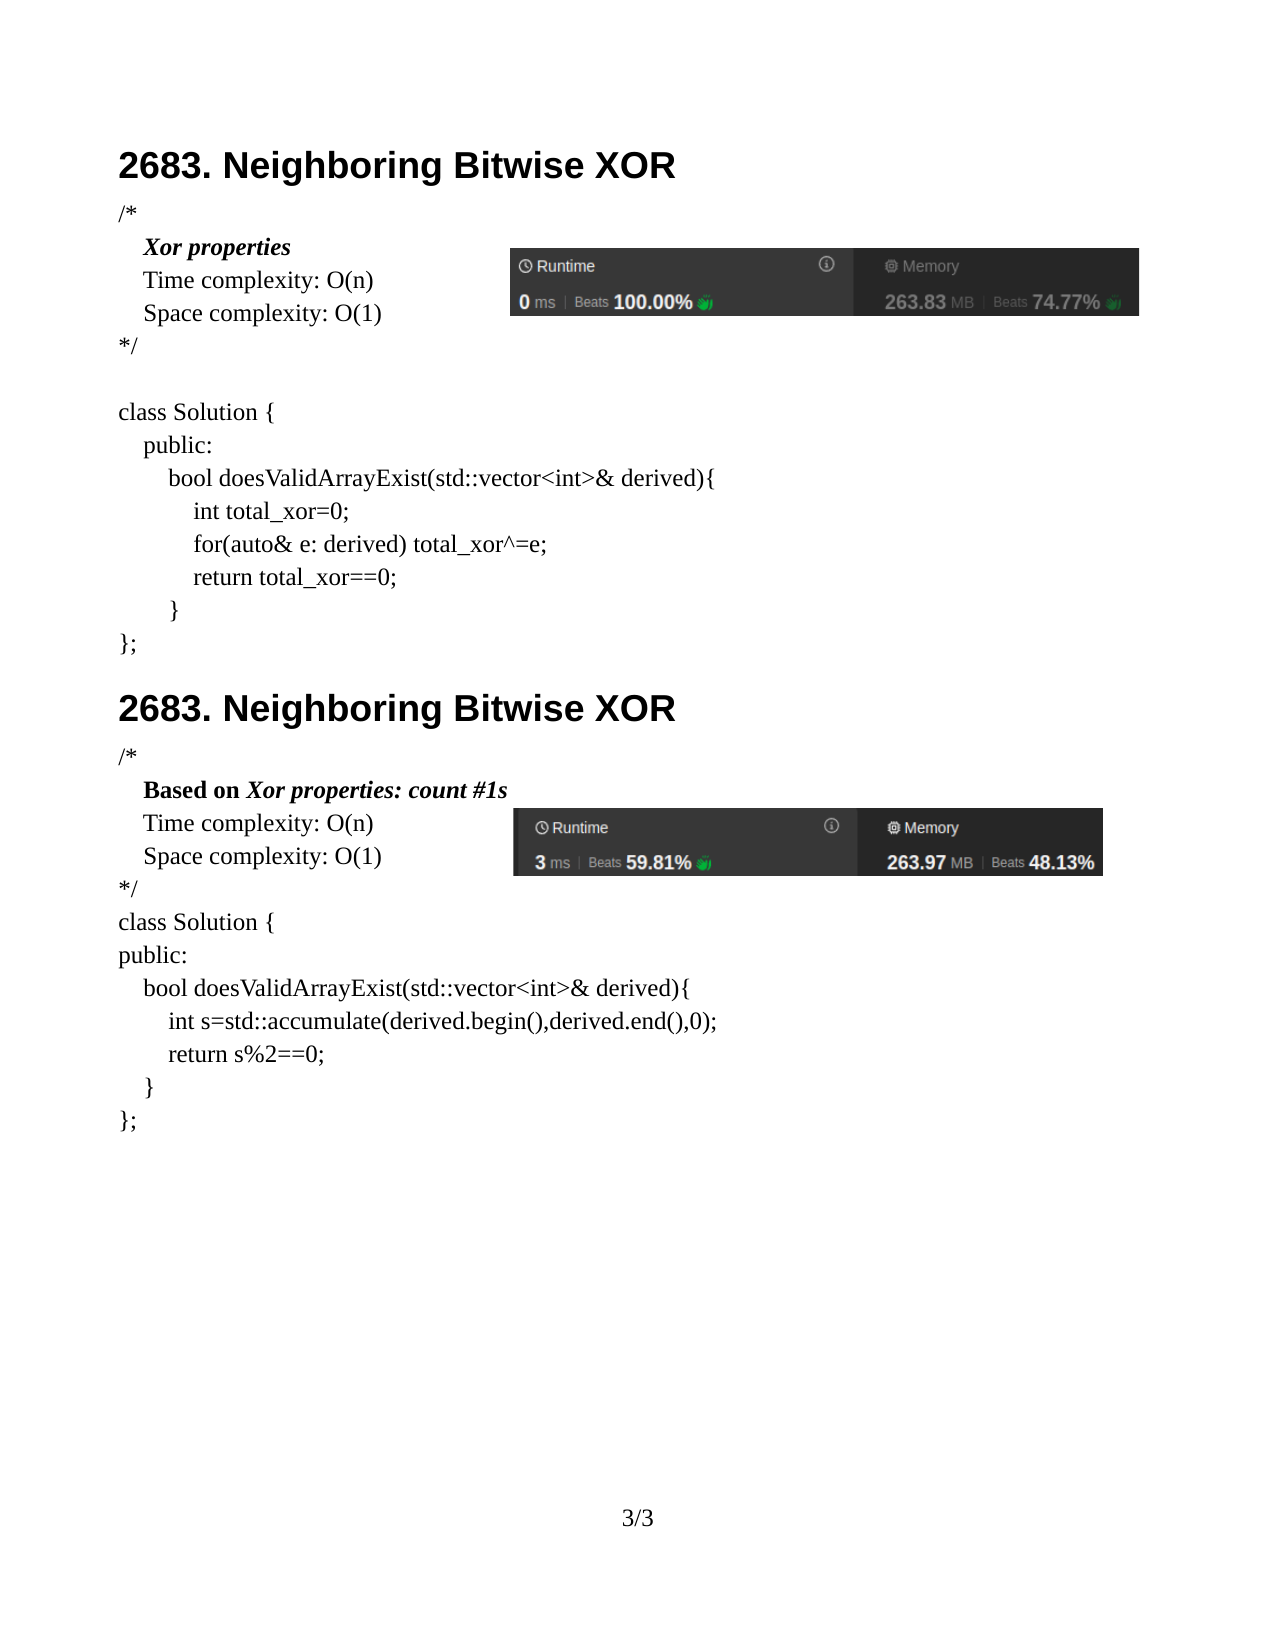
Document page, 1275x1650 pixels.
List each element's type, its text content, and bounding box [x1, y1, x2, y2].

text class Solution { [118, 397, 1157, 426]
text Time complexity: O(n) [118, 265, 510, 293]
subtitle 2683. Neighboring Bitwise XOR [118, 686, 1157, 729]
subtitle 2683. Neighboring Bitwise XOR [118, 143, 1157, 186]
text Based on Xor properties: count #1s [118, 775, 1157, 803]
text Space complexity: O(1) [118, 841, 513, 869]
text }; [118, 1105, 1157, 1134]
text Xor properties [118, 232, 1157, 261]
text [1103, 808, 1157, 836]
text */ [118, 331, 1157, 359]
text public: [118, 940, 1157, 968]
text /* [118, 199, 1157, 227]
text bool doesValidArrayExist(std::vector<int>& derived){ [118, 463, 1157, 492]
text [1103, 841, 1157, 869]
text int s=std::accumulate(derived.begin(),derived.end(),0); [118, 1006, 1157, 1034]
text /* [118, 742, 1157, 770]
text public: [118, 430, 1157, 459]
text } [118, 595, 1157, 624]
text class Solution { [118, 907, 1157, 936]
text return s%2==0; [118, 1039, 1157, 1068]
text int total_xor=0; [118, 496, 1157, 525]
text [1140, 265, 1157, 293]
picture [513, 808, 1103, 876]
text Time complexity: O(n) [118, 808, 513, 836]
text */ [118, 874, 1157, 902]
text return total_xor==0; [118, 562, 1157, 591]
text }; [118, 628, 1157, 657]
text bool doesValidArrayExist(std::vector<int>& derived){ [118, 973, 1157, 1002]
text for(auto& e: derived) total_xor^=e; [118, 529, 1157, 558]
text } [118, 1072, 1157, 1101]
text Space complexity: O(1) [118, 298, 1157, 327]
picture [510, 248, 1140, 316]
